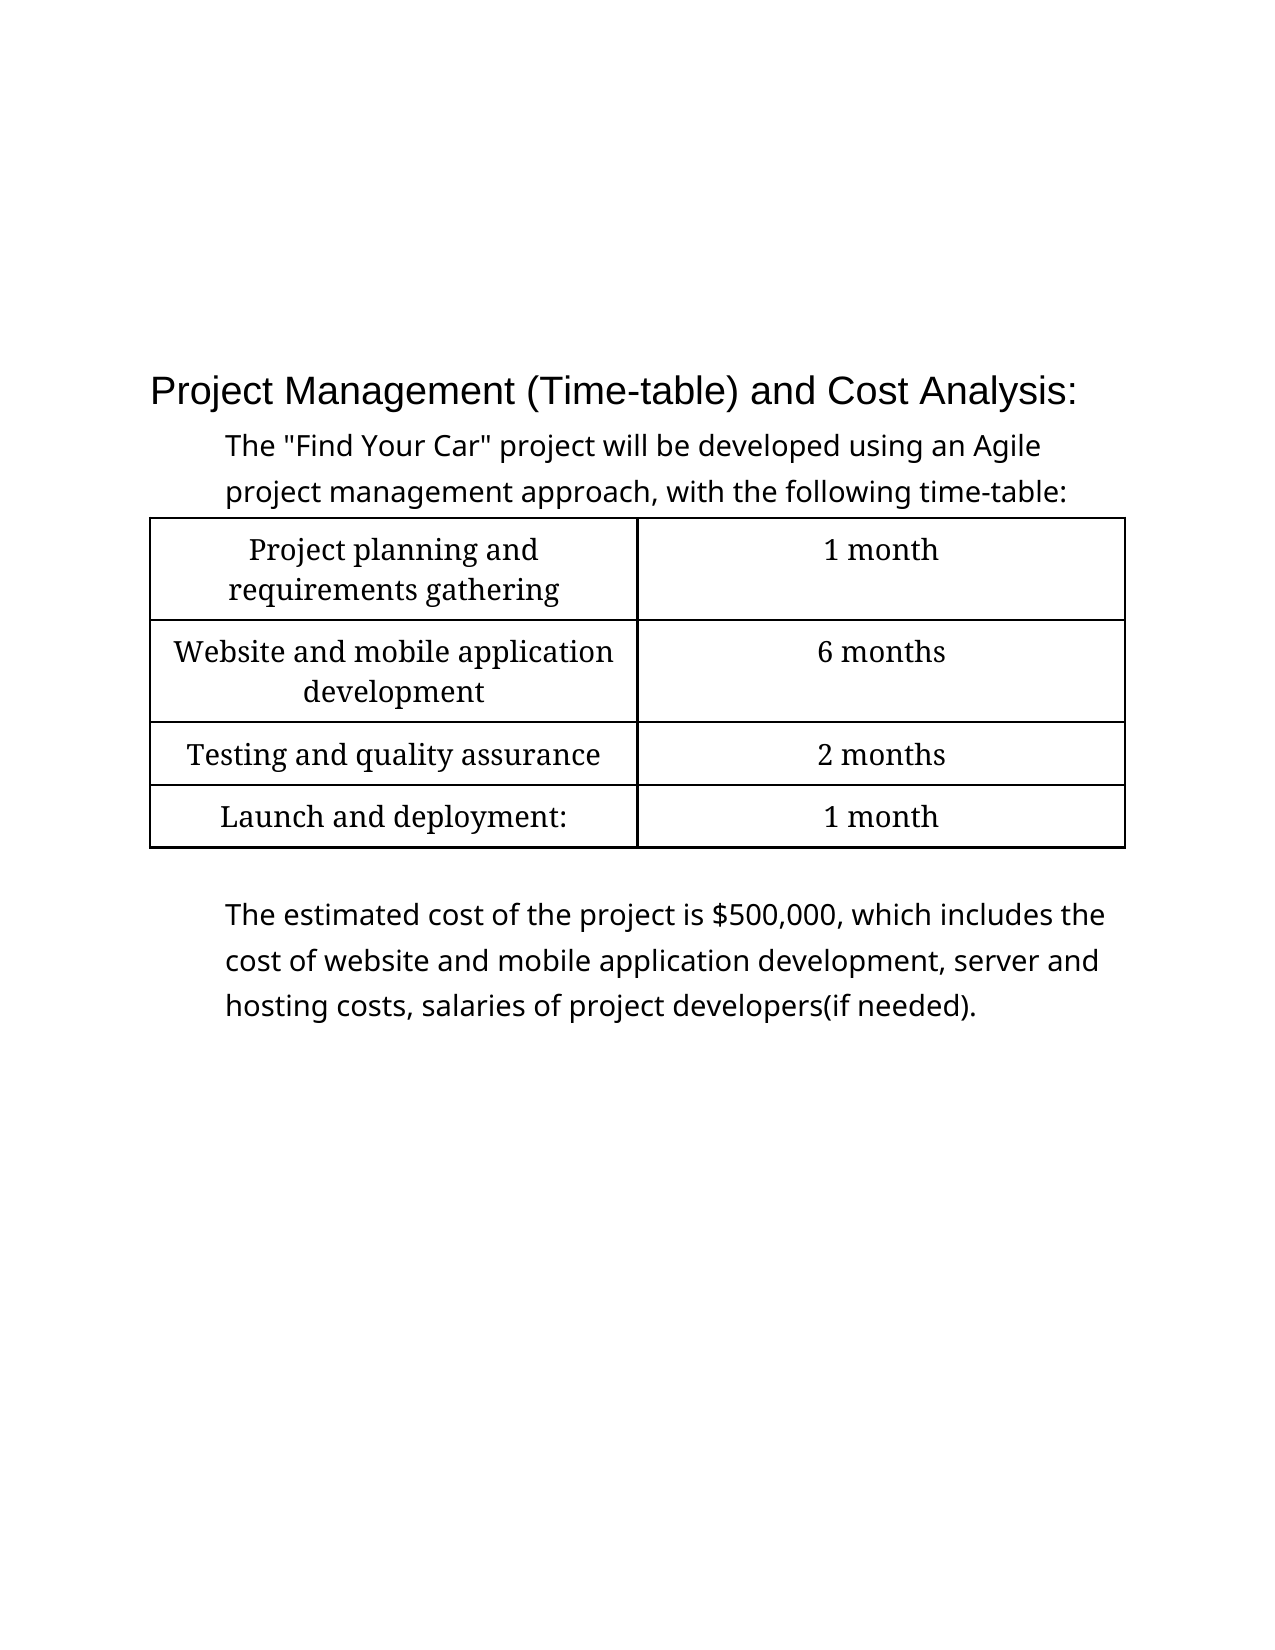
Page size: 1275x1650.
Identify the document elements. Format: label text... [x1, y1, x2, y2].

table_cell Website and mobile application development [151, 621, 636, 721]
table_header 1 month [639, 519, 1124, 619]
table_cell 2 months [639, 723, 1124, 784]
table_cell 1 month [639, 786, 1124, 846]
table_cell Launch and deployment: [151, 786, 636, 846]
table_header Project planning and requirements gathering [151, 519, 636, 619]
text The estimated cost of the project is $500,000, which includes the cost of website and mobile application development, server and hosting costs, salaries of project developers(if needed). [225, 894, 1125, 1025]
table_cell Testing and quality assurance [151, 723, 636, 784]
text The "Find Your Car" project will be developed using an Agile project management approach, with the following time-table: [225, 425, 1125, 511]
subtitle Project Management (Time-table) and Cost Analysis: [150, 367, 1125, 413]
table_cell 6 months [639, 621, 1124, 721]
